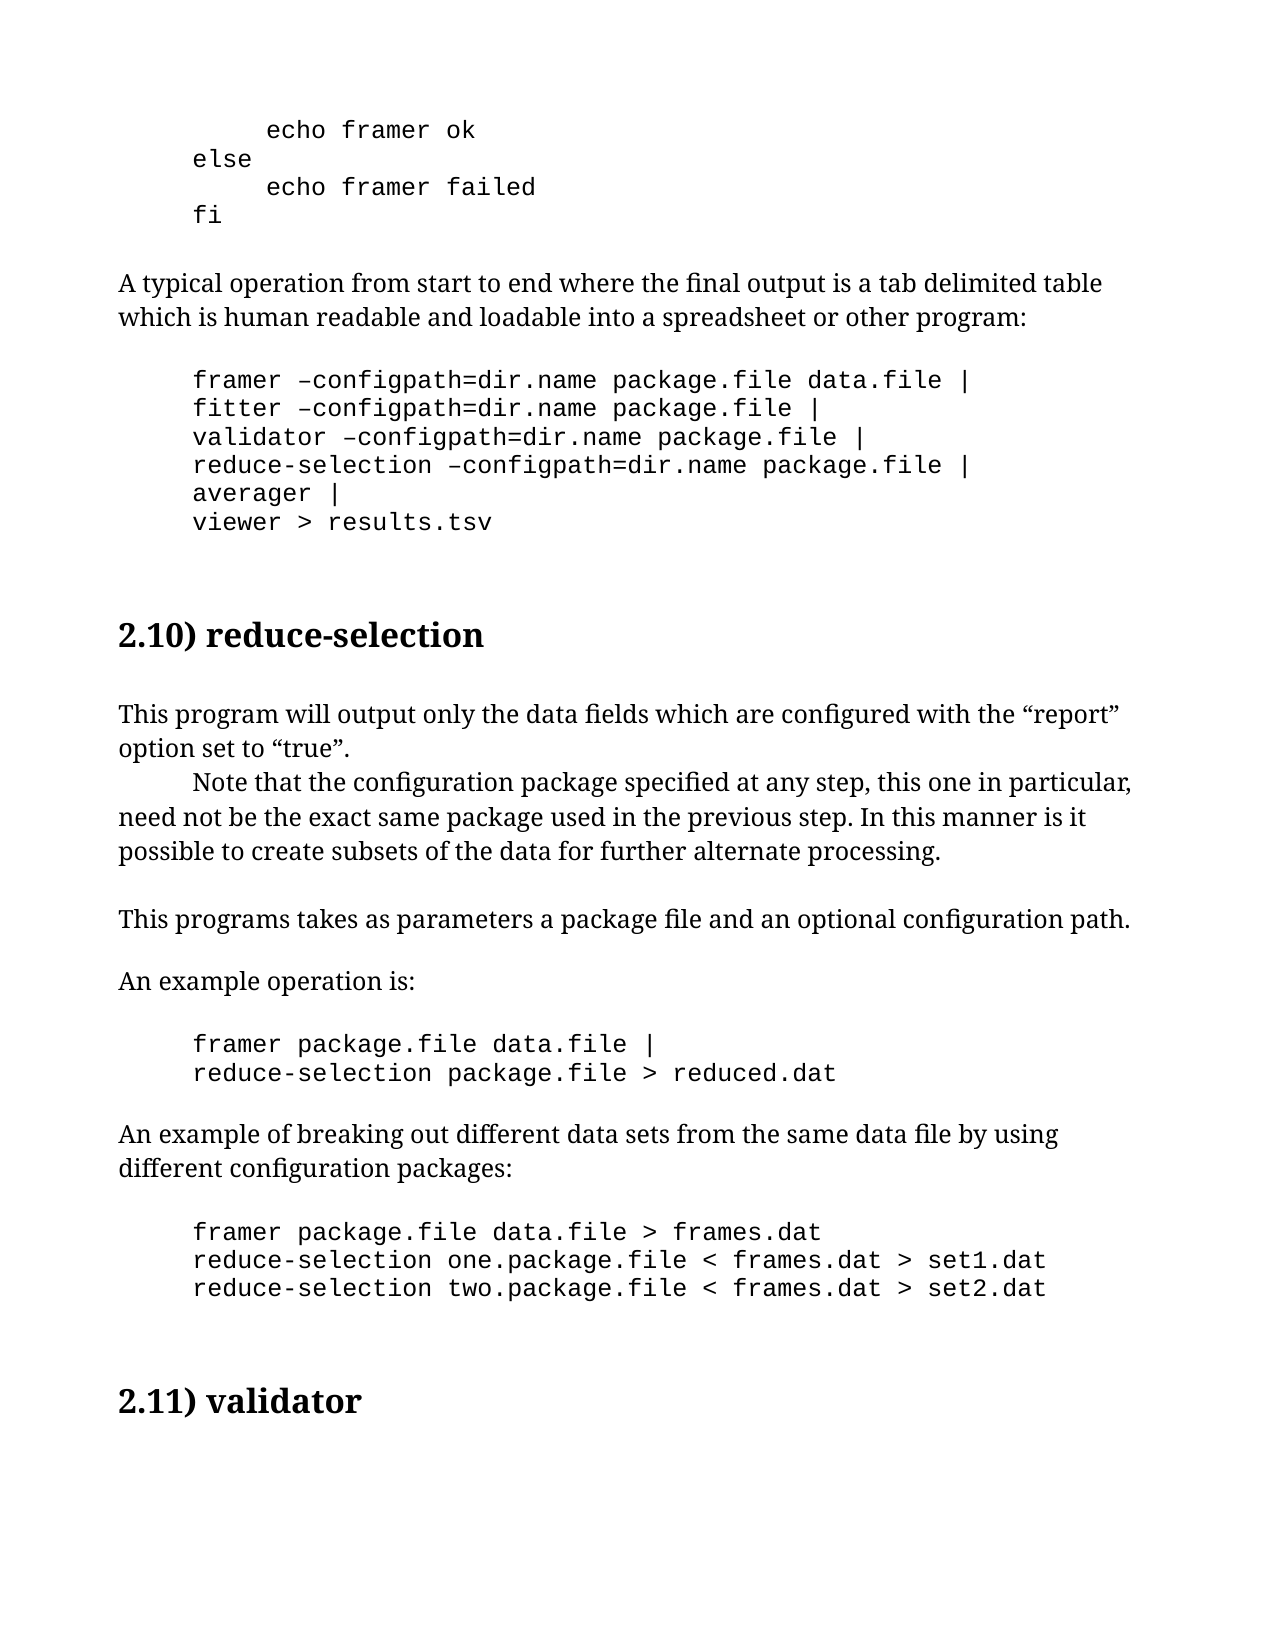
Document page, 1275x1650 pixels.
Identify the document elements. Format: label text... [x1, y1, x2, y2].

text reduce-selection two.package.file < frames.dat > set2.dat [118, 1276, 1157, 1304]
text This programs takes as parameters a package file and an optional configuration path. [118, 901, 1157, 935]
text echo framer failed [118, 175, 1157, 203]
text framer –configpath=dir.name package.file data.file | [118, 368, 1157, 396]
text framer package.file data.file > frames.dat [118, 1219, 1157, 1247]
text An example operation is: [118, 964, 1157, 998]
text validator –configpath=dir.name package.file | [118, 424, 1157, 453]
text A typical operation from start to end where the final output is a tab delimited table which is human readable and loadable into a spreadsheet or other program: [118, 266, 1157, 334]
text reduce-selection one.package.file < frames.dat > set1.dat [118, 1247, 1157, 1276]
text fi [118, 203, 1157, 231]
text 2.10) reduce-selection [118, 612, 1157, 657]
text reduce-selection –configpath=dir.name package.file | [118, 453, 1157, 481]
text 2.11) validator [118, 1378, 1157, 1424]
text echo framer ok [118, 118, 1157, 146]
text This program will output only the data fields which are configured with the “report” option set to “true”. [118, 697, 1157, 765]
text fitter –configpath=dir.name package.file | [118, 396, 1157, 424]
text framer package.file data.file | [118, 1032, 1157, 1060]
text reduce-selection package.file > reduced.dat [118, 1060, 1157, 1088]
text Note that the configuration package specified at any step, this one in particular, need not be the exact same package used in the previous step. In this manner is it possible to create subsets of the data for further alternate processing. [118, 765, 1157, 867]
text viewer > results.tsv [118, 509, 1157, 538]
text An example of breaking out different data sets from the same data file by using different configuration packages: [118, 1117, 1157, 1185]
text averager | [118, 481, 1157, 509]
text else [118, 146, 1157, 175]
